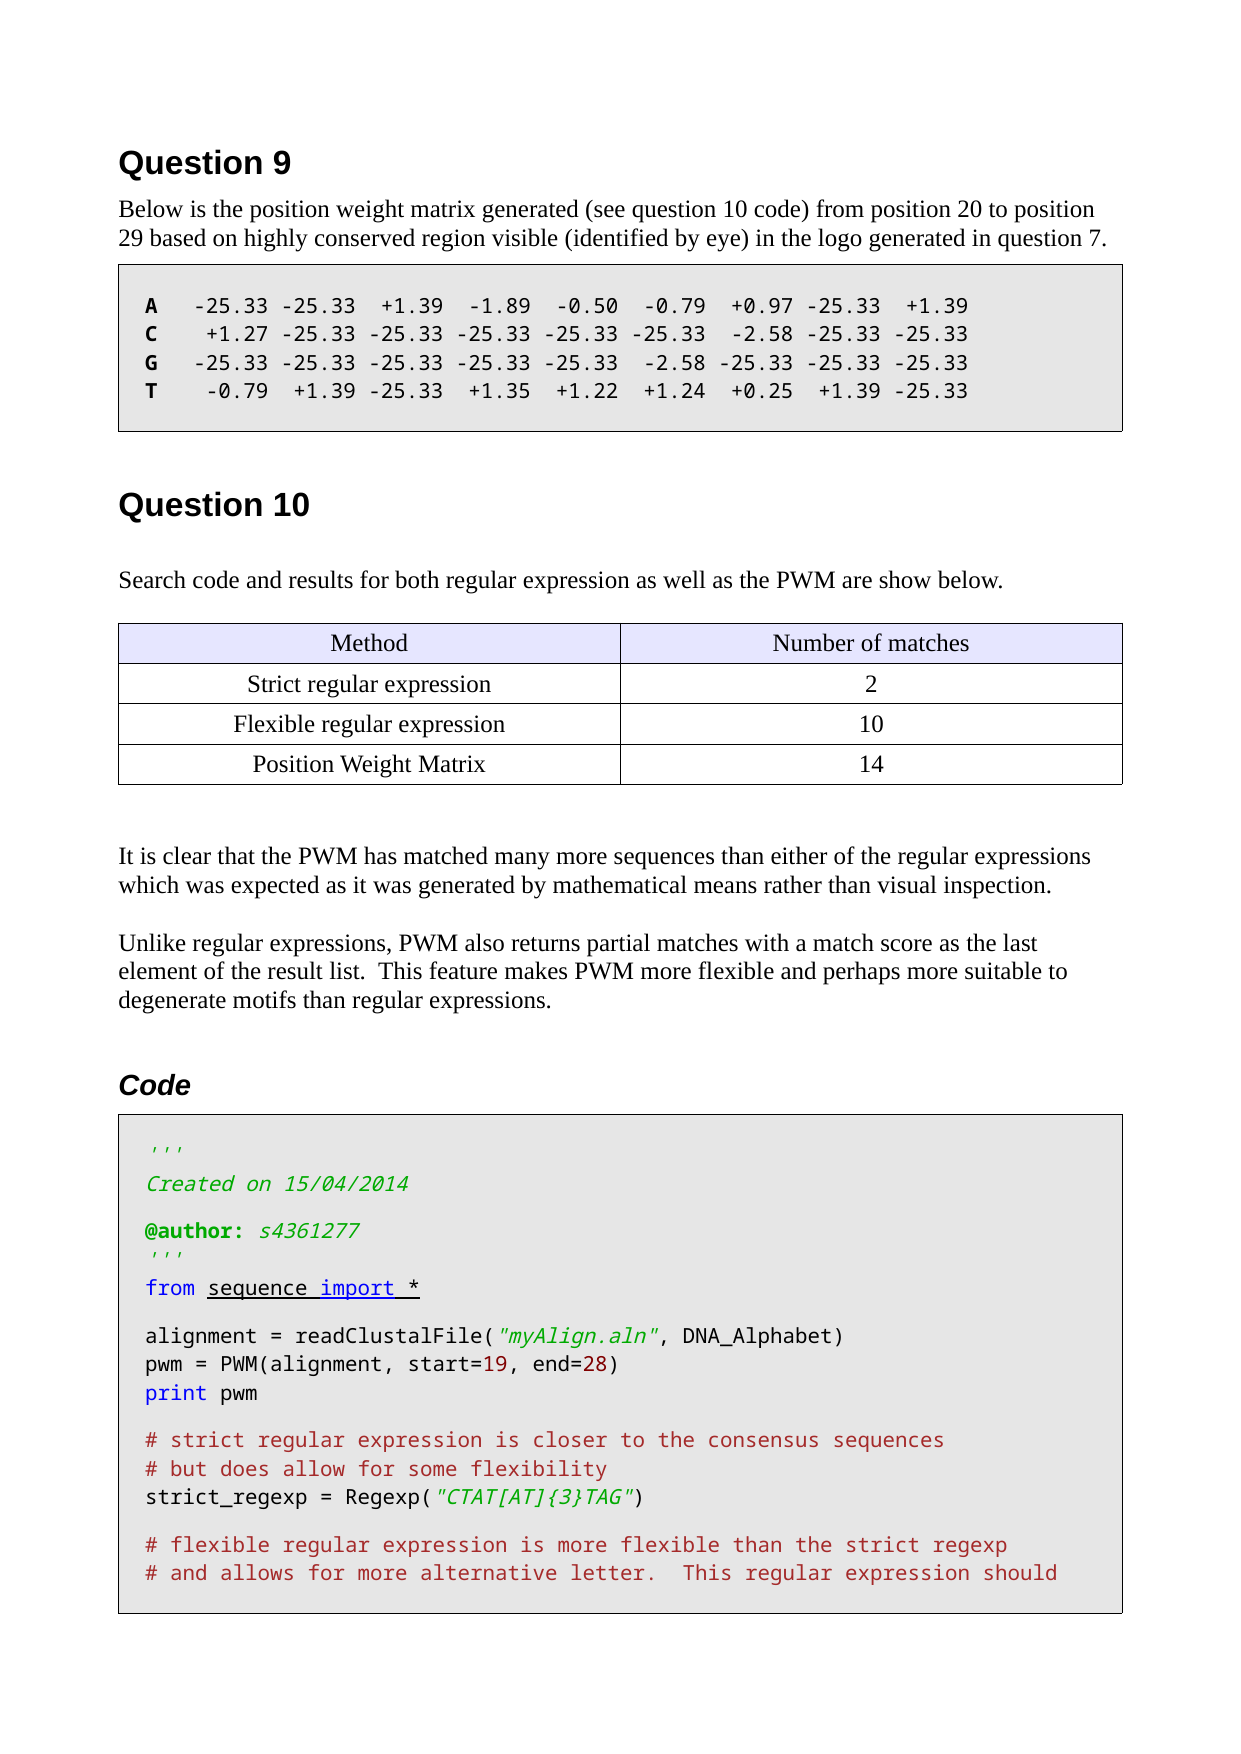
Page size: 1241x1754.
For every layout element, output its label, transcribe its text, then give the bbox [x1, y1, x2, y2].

table_header Method [119, 624, 620, 663]
text from sequence import * [119, 1247, 1122, 1275]
subtitle Code [118, 1068, 1122, 1101]
text Search code and results for both regular expression as well as the PWM are show below. [118, 565, 1122, 594]
text # strict regular expression is closer to the consensus sequences [119, 1399, 1122, 1427]
text A -25.33 -25.33 +1.39 -1.89 -0.50 -0.79 +0.97 -25.33 +1.39 [119, 265, 1122, 293]
subtitle Question 10 [118, 485, 1122, 524]
text T -0.79 +1.39 -25.33 +1.35 +1.22 +1.24 +0.25 +1.39 -25.33 [119, 349, 1122, 431]
text Unlike regular expressions, PWM also returns partial matches with a match score as the last element of the result list. This feature makes PWM more flexible and perhaps more suitable to degenerate motifs than regular expressions. [118, 928, 1122, 1014]
text Created on 15/04/2014 [119, 1142, 1122, 1171]
text It is clear that the PWM has matched many more sequences than either of the regular expressions which was expected as it was generated by mathematical means rather than visual inspection. [118, 841, 1122, 899]
text print pwm [119, 1351, 1122, 1379]
table_cell 10 [621, 704, 1122, 743]
text @author: s4361277 [119, 1190, 1122, 1218]
table_cell Flexible regular expression [119, 704, 620, 743]
text C +1.27 -25.33 -25.33 -25.33 -25.33 -25.33 -2.58 -25.33 -25.33 [119, 293, 1122, 321]
text alignment = readClustalFile("myAlign.aln", DNA_Alphabet) [119, 1294, 1122, 1323]
text # but does allow for some flexibility [119, 1427, 1122, 1456]
text Below is the position weight matrix generated (see question 10 code) from position 20 to position 29 based on highly conserved region visible (identified by eye) in the logo generated in question 7. [118, 194, 1122, 252]
table_cell 14 [621, 745, 1122, 784]
table_cell Strict regular expression [119, 664, 620, 703]
text pwm = PWM(alignment, start=19, end=28) [119, 1323, 1122, 1351]
text G -25.33 -25.33 -25.33 -25.33 -25.33 -2.58 -25.33 -25.33 -25.33 [119, 321, 1122, 349]
text ''' [119, 1218, 1122, 1247]
subtitle Question 9 [118, 143, 1122, 182]
text # and allows for more alternative letter. This regular expression should [119, 1532, 1122, 1613]
text # flexible regular expression is more flexible than the strict regexp [119, 1503, 1122, 1532]
text ''' [119, 1115, 1122, 1142]
table_cell Position Weight Matrix [119, 745, 620, 784]
table_header Number of matches [621, 624, 1122, 663]
text strict_regexp = Regexp("CTAT[AT]{3}TAG") [119, 1456, 1122, 1484]
table_cell 2 [621, 664, 1122, 703]
